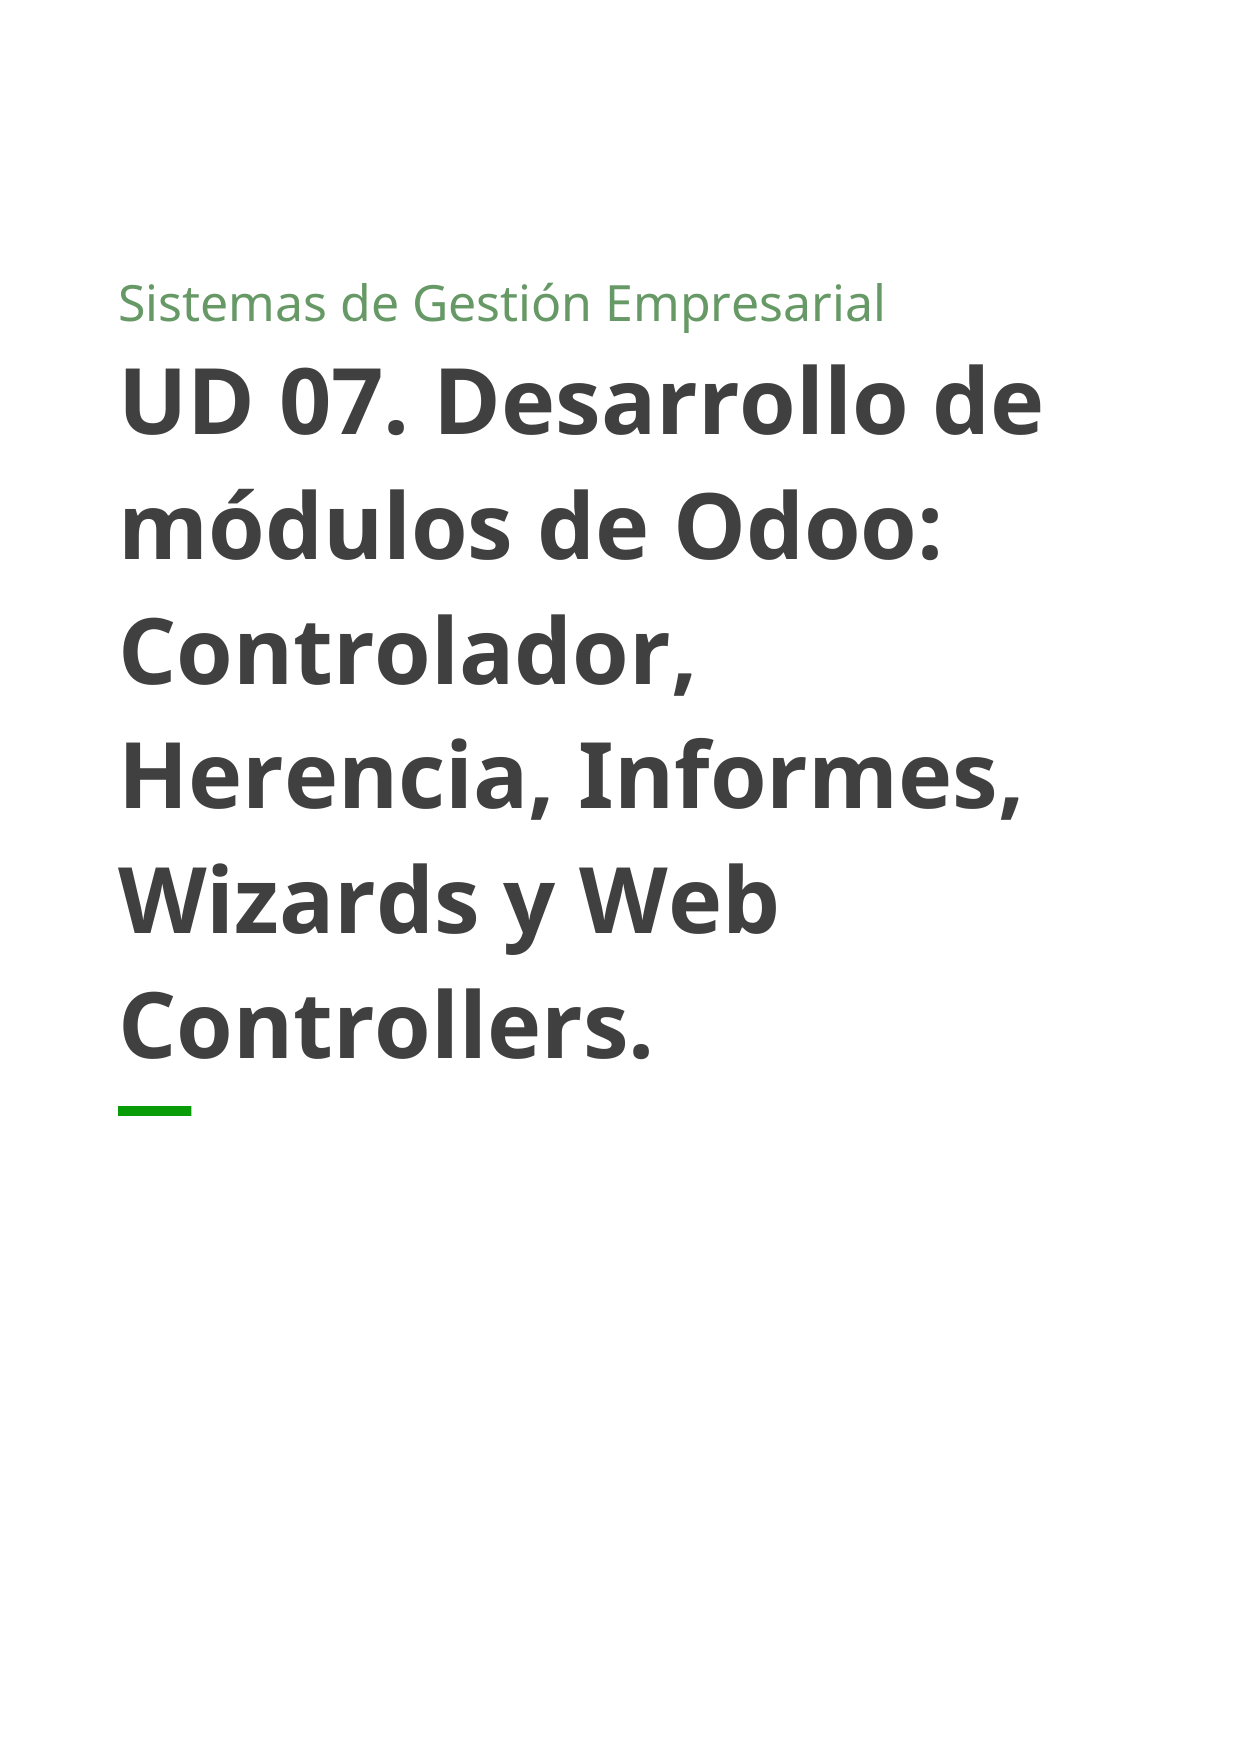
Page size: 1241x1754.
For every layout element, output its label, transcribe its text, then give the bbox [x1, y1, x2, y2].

title Sistemas de Gestión Empresarial UD 07. Desarrollo de módulos de Odoo: Controlador, Herencia, Informes, Wizards y Web Controllers. [118, 268, 1122, 1086]
picture [118, 1106, 192, 1116]
